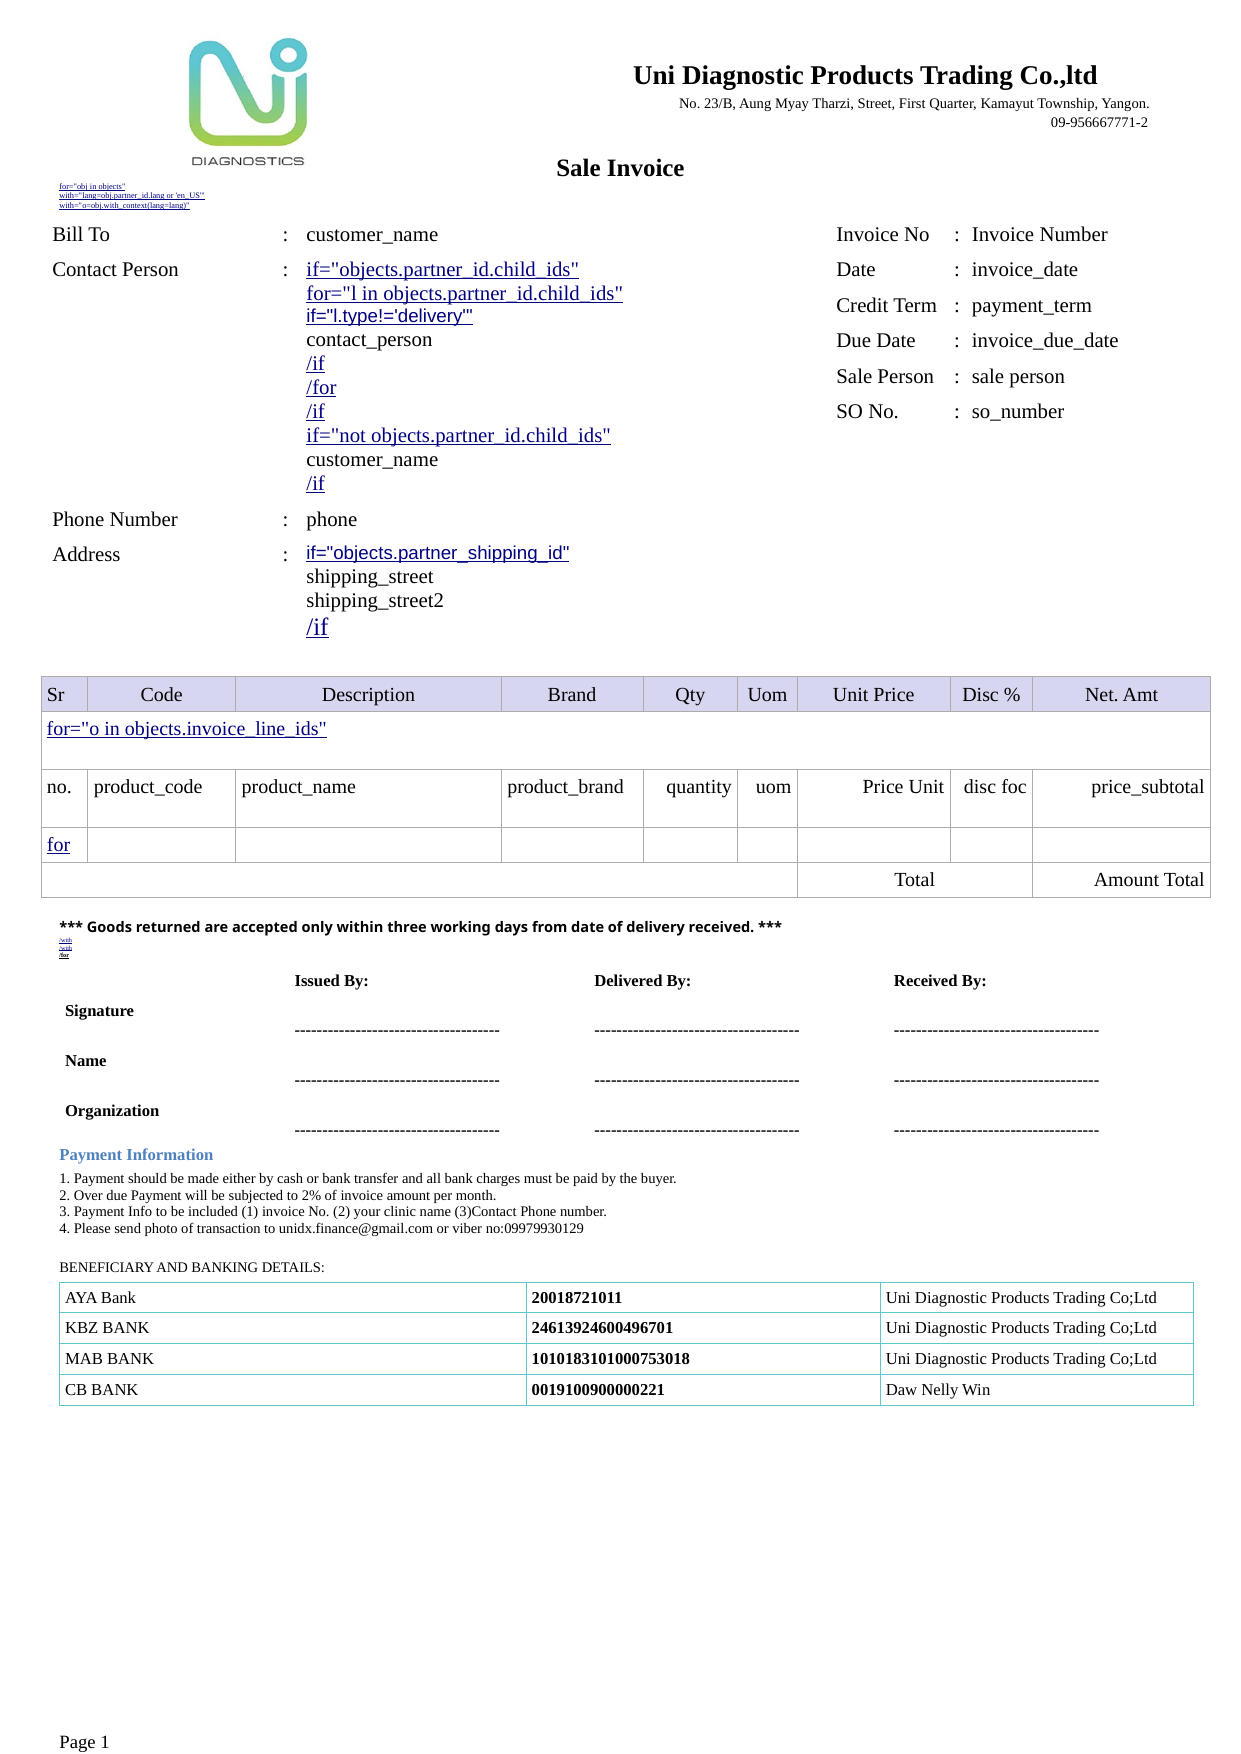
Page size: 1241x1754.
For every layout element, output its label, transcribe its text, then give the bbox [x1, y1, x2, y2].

table_cell Uni Diagnostic Products Trading Co;Ltd [881, 1313, 1193, 1343]
table_header [41, 210, 802, 676]
table_header Disc % [951, 677, 1032, 711]
table_cell : [948, 323, 966, 358]
table_cell Due Date [831, 323, 948, 358]
table_cell invoice_date [966, 251, 1191, 287]
table_header Brand [502, 677, 643, 711]
table_cell so_number [966, 394, 1191, 429]
table_cell ------------------------------------- [289, 1095, 588, 1144]
table_header : [948, 216, 966, 251]
table_cell quantity [644, 770, 737, 827]
text 3. Payment Info to be included (1) invoice No. (2) your clinic name (3)Contact Phone number. [59, 1203, 1181, 1220]
table_header Invoice No [831, 216, 948, 251]
table_cell product_name [236, 770, 501, 827]
table_cell ------------------------------------- [588, 1095, 888, 1144]
text /with [59, 937, 1181, 944]
table_cell [88, 828, 235, 862]
table_cell Credit Term [831, 287, 948, 322]
table_header Sr [42, 677, 87, 711]
table_cell : [277, 536, 301, 670]
table_cell [951, 828, 1032, 862]
table_cell Sale Person [831, 358, 948, 393]
table_cell phone [301, 501, 767, 536]
table_cell ------------------------------------- [888, 995, 1181, 1045]
table_cell invoice_due_date [966, 323, 1191, 358]
table_cell product_brand [502, 770, 643, 827]
text 4. Please send photo of transaction to unidx.finance@gmail.com or viber no:09979930129 [59, 1220, 1181, 1236]
table_cell : [277, 501, 301, 536]
table_cell product_code [88, 770, 235, 827]
table_cell Phone Number [46, 501, 277, 536]
table_cell Address [46, 536, 277, 670]
table_cell : [948, 394, 966, 429]
table_cell Uni Diagnostic Products Trading Co;Ltd [881, 1344, 1193, 1374]
table_cell for [42, 828, 87, 862]
table_cell [798, 828, 950, 862]
table_cell Total [798, 863, 1032, 897]
table_cell : [277, 251, 301, 501]
table_header AYA Bank [60, 1283, 526, 1312]
table_cell ------------------------------------- [888, 1045, 1181, 1095]
table_cell price_subtotal [1033, 770, 1210, 827]
table_header Invoice Number [966, 216, 1191, 251]
table_cell KBZ BANK [60, 1313, 526, 1343]
table_header Unit Price [798, 677, 950, 711]
text Payment Information [59, 1144, 1181, 1164]
text with="lang=obj.partner_id.lang or 'en_US'" [59, 191, 1181, 201]
table_header Delivered By: [588, 965, 888, 995]
picture [187, 33, 309, 168]
table_cell sale person [966, 358, 1191, 393]
table_header Net. Amt [1033, 677, 1210, 711]
table_header [59, 965, 288, 995]
table_cell uom [738, 770, 797, 827]
table_cell if="objects.partner_id.child_ids" for="l in objects.partner_id.child_ids" if="l.type!='delivery'" contact_person /if /for /if if="not objects.partner_id.child_ids" customer_name /if [301, 251, 767, 501]
table_cell [1033, 828, 1210, 862]
table_cell Organization [59, 1095, 288, 1144]
table_cell SO No. [831, 394, 948, 429]
table_cell ------------------------------------- [289, 995, 588, 1045]
text 1. Payment should be made either by cash or bank transfer and all bank charges must be paid by the buyer. [59, 1170, 1181, 1186]
table_header Qty [644, 677, 737, 711]
table_cell ------------------------------------- [289, 1045, 588, 1095]
table_cell no. [42, 770, 87, 827]
table_header Issued By: [289, 965, 588, 995]
text with="o=obj.with_context(lang=lang)" [59, 201, 1181, 210]
table_cell Contact Person [46, 251, 277, 501]
table_header Code [88, 677, 235, 711]
table_cell ------------------------------------- [588, 1045, 888, 1095]
table_cell : [948, 358, 966, 393]
table_header [802, 210, 1210, 676]
table_cell for="o in objects.invoice_line_ids" [42, 712, 1210, 769]
table_cell Signature [59, 995, 288, 1045]
table_cell [738, 828, 797, 862]
table_cell [42, 863, 797, 897]
table_cell [644, 828, 737, 862]
table_header 20018721011 [527, 1283, 880, 1312]
table_cell Daw Nelly Win [881, 1375, 1193, 1404]
table_header : [277, 216, 301, 251]
table_cell Amount Total [1033, 863, 1210, 897]
table_cell 1010183101000753018 [527, 1344, 880, 1374]
text BENEFICIARY AND BANKING DETAILS: [59, 1259, 1181, 1276]
table_cell [236, 828, 501, 862]
table_header Received By: [888, 965, 1181, 995]
table_cell disc foc [951, 770, 1032, 827]
table_cell 24613924600496701 [527, 1313, 880, 1343]
text for="obj in objects" [59, 181, 1181, 191]
table_cell if="objects.partner_shipping_id" shipping_street shipping_street2 /if [301, 536, 767, 670]
table_cell payment_term [966, 287, 1191, 322]
table_cell Date [831, 251, 948, 287]
table_cell CB BANK [60, 1375, 526, 1404]
table_header Bill To [46, 216, 277, 251]
text 2. Over due Payment will be subjected to 2% of invoice amount per month. [59, 1186, 1181, 1203]
table_header Description [236, 677, 501, 711]
table_cell [502, 828, 643, 862]
table_header customer_name [301, 216, 767, 251]
table_cell ------------------------------------- [888, 1095, 1181, 1144]
table_cell : [948, 251, 966, 287]
table_header Uni Diagnostic Products Trading Co;Ltd [881, 1283, 1193, 1312]
table_cell 0019100900000221 [527, 1375, 880, 1404]
table_cell MAB BANK [60, 1344, 526, 1374]
table_cell : [948, 287, 966, 322]
table_header Uom [738, 677, 797, 711]
text /with [59, 944, 1181, 951]
table_cell Price Unit [798, 770, 950, 827]
text *** Goods returned are accepted only within three working days from date of delivery received. *** [59, 917, 1181, 937]
table_cell Name [59, 1045, 288, 1095]
table_cell ------------------------------------- [588, 995, 888, 1045]
text /for [59, 951, 1181, 959]
